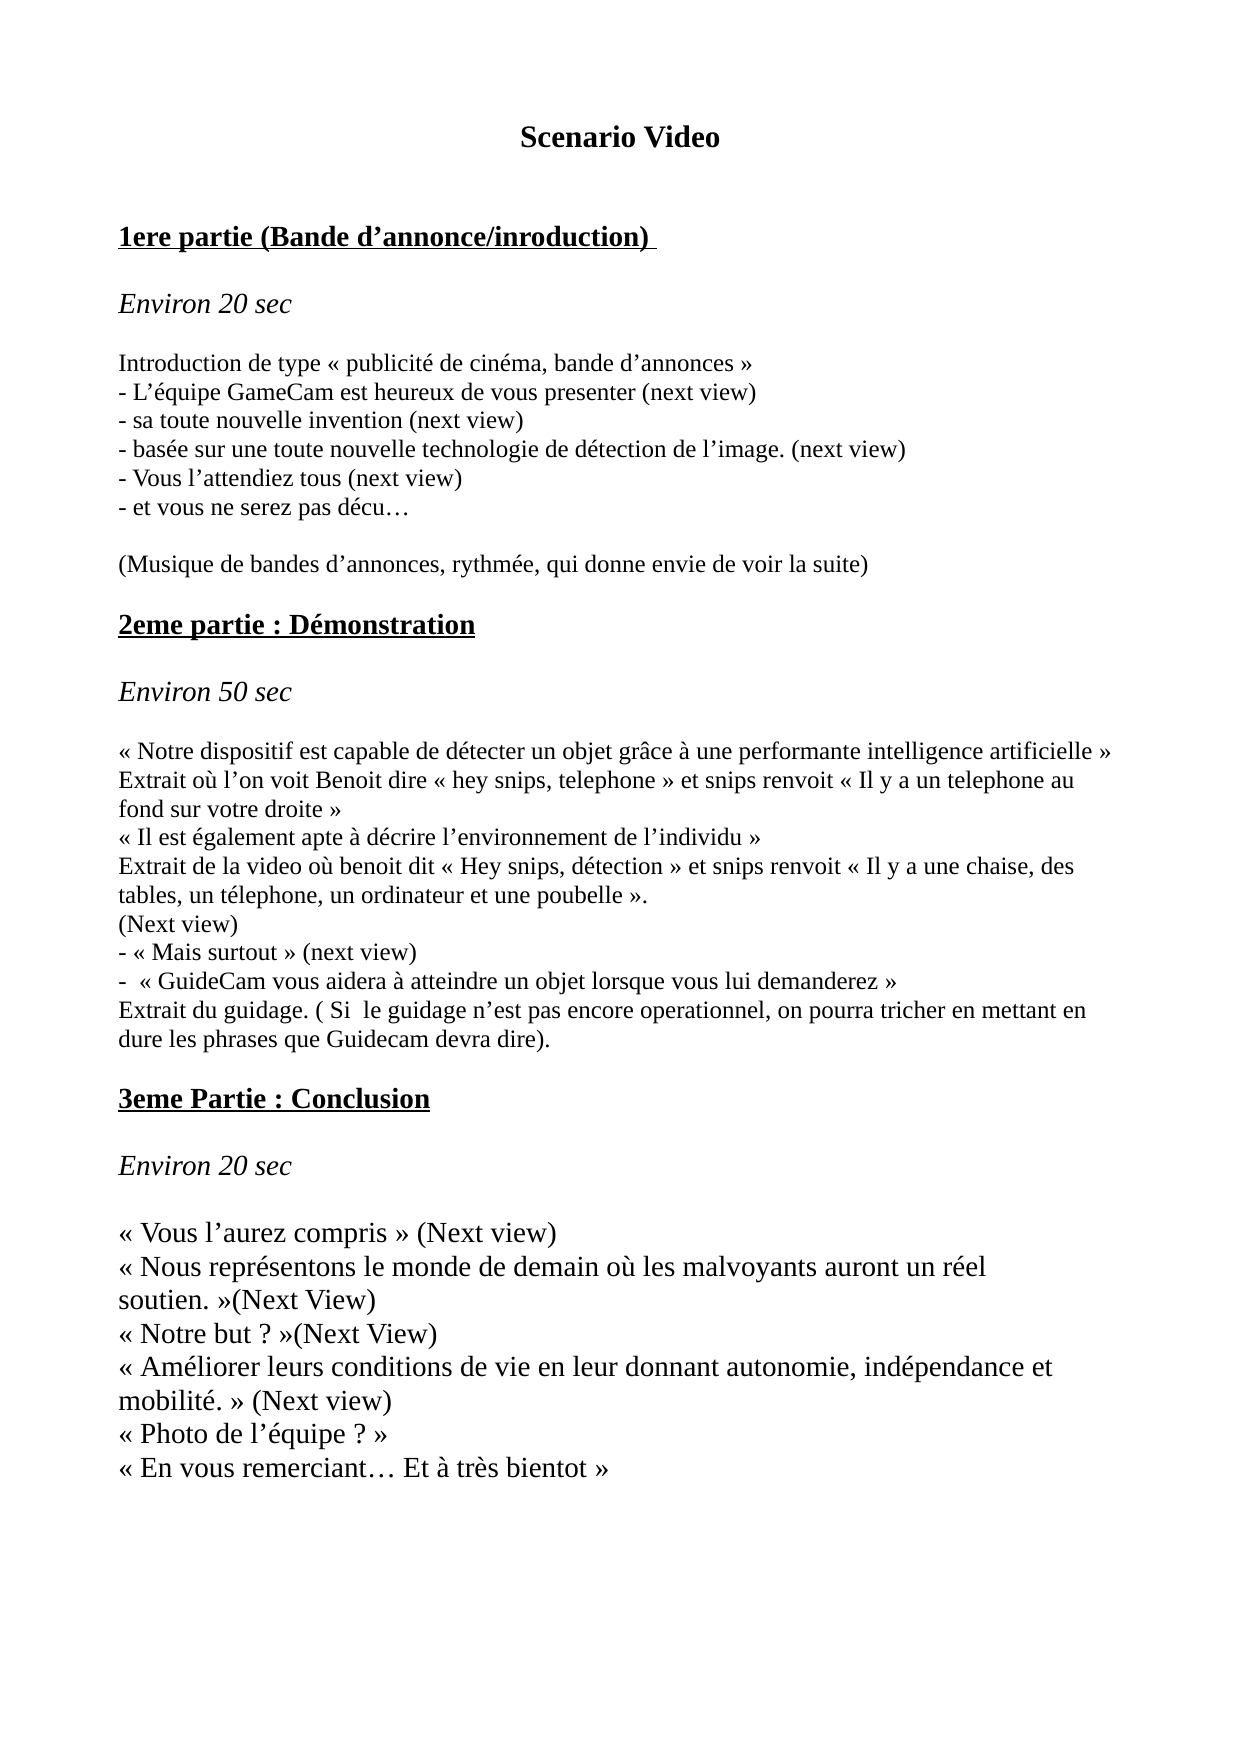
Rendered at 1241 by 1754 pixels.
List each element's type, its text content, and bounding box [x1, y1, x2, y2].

text 1ere partie (Bande d’annonce/inroduction) [118, 219, 1122, 252]
text (Musique de bandes d’annonces, rythmée, qui donne envie de voir la suite) [118, 549, 1122, 578]
text (Next view) [118, 909, 1122, 937]
text « Notre dispositif est capable de détecter un objet grâce à une performante intelligence artificielle » [118, 736, 1122, 765]
text « Il est également apte à décrire l’environnement de l’individu » [118, 822, 1122, 851]
text Environ 20 sec [118, 286, 1122, 319]
text « Nous représentons le monde de demain où les malvoyants auront un réel soutien. »(Next View) [118, 1249, 1122, 1316]
text - L’équipe GameCam est heureux de vous presenter (next view) [118, 377, 1122, 406]
text Scenario Video [118, 118, 1122, 154]
text 2eme partie : Démonstration [118, 607, 1122, 640]
text - basée sur une toute nouvelle technologie de détection de l’image. (next view) [118, 434, 1122, 463]
text Environ 20 sec [118, 1148, 1122, 1182]
text Extrait du guidage. ( Si le guidage n’est pas encore operationnel, on pourra tricher en mettant en dure les phrases que Guidecam devra dire). [118, 995, 1122, 1052]
text Introduction de type « publicité de cinéma, bande d’annonces » [118, 348, 1122, 377]
text « Vous l’aurez compris » (Next view) [118, 1215, 1122, 1249]
text « Améliorer leurs conditions de vie en leur donnant autonomie, indépendance et mobilité. » (Next view) [118, 1349, 1122, 1417]
text - sa toute nouvelle invention (next view) [118, 406, 1122, 434]
text - Vous l’attendiez tous (next view) [118, 463, 1122, 492]
text 3eme Partie : Conclusion [118, 1081, 1122, 1115]
text - « Mais surtout » (next view) [118, 937, 1122, 966]
text « Photo de l’équipe ? » [118, 1417, 1122, 1450]
text Extrait où l’on voit Benoit dire « hey snips, telephone » et snips renvoit « Il y a un telephone au fond sur votre droite » [118, 765, 1122, 822]
text - « GuideCam vous aidera à atteindre un objet lorsque vous lui demanderez » [118, 966, 1122, 995]
text Environ 50 sec [118, 674, 1122, 707]
text - et vous ne serez pas décu… [118, 492, 1122, 521]
text Extrait de la video où benoit dit « Hey snips, détection » et snips renvoit « Il y a une chaise, des tables, un télephone, un ordinateur et une poubelle ». [118, 851, 1122, 909]
text « Notre but ? »(Next View) [118, 1316, 1122, 1349]
text « En vous remerciant… Et à très bientot » [118, 1450, 1122, 1484]
